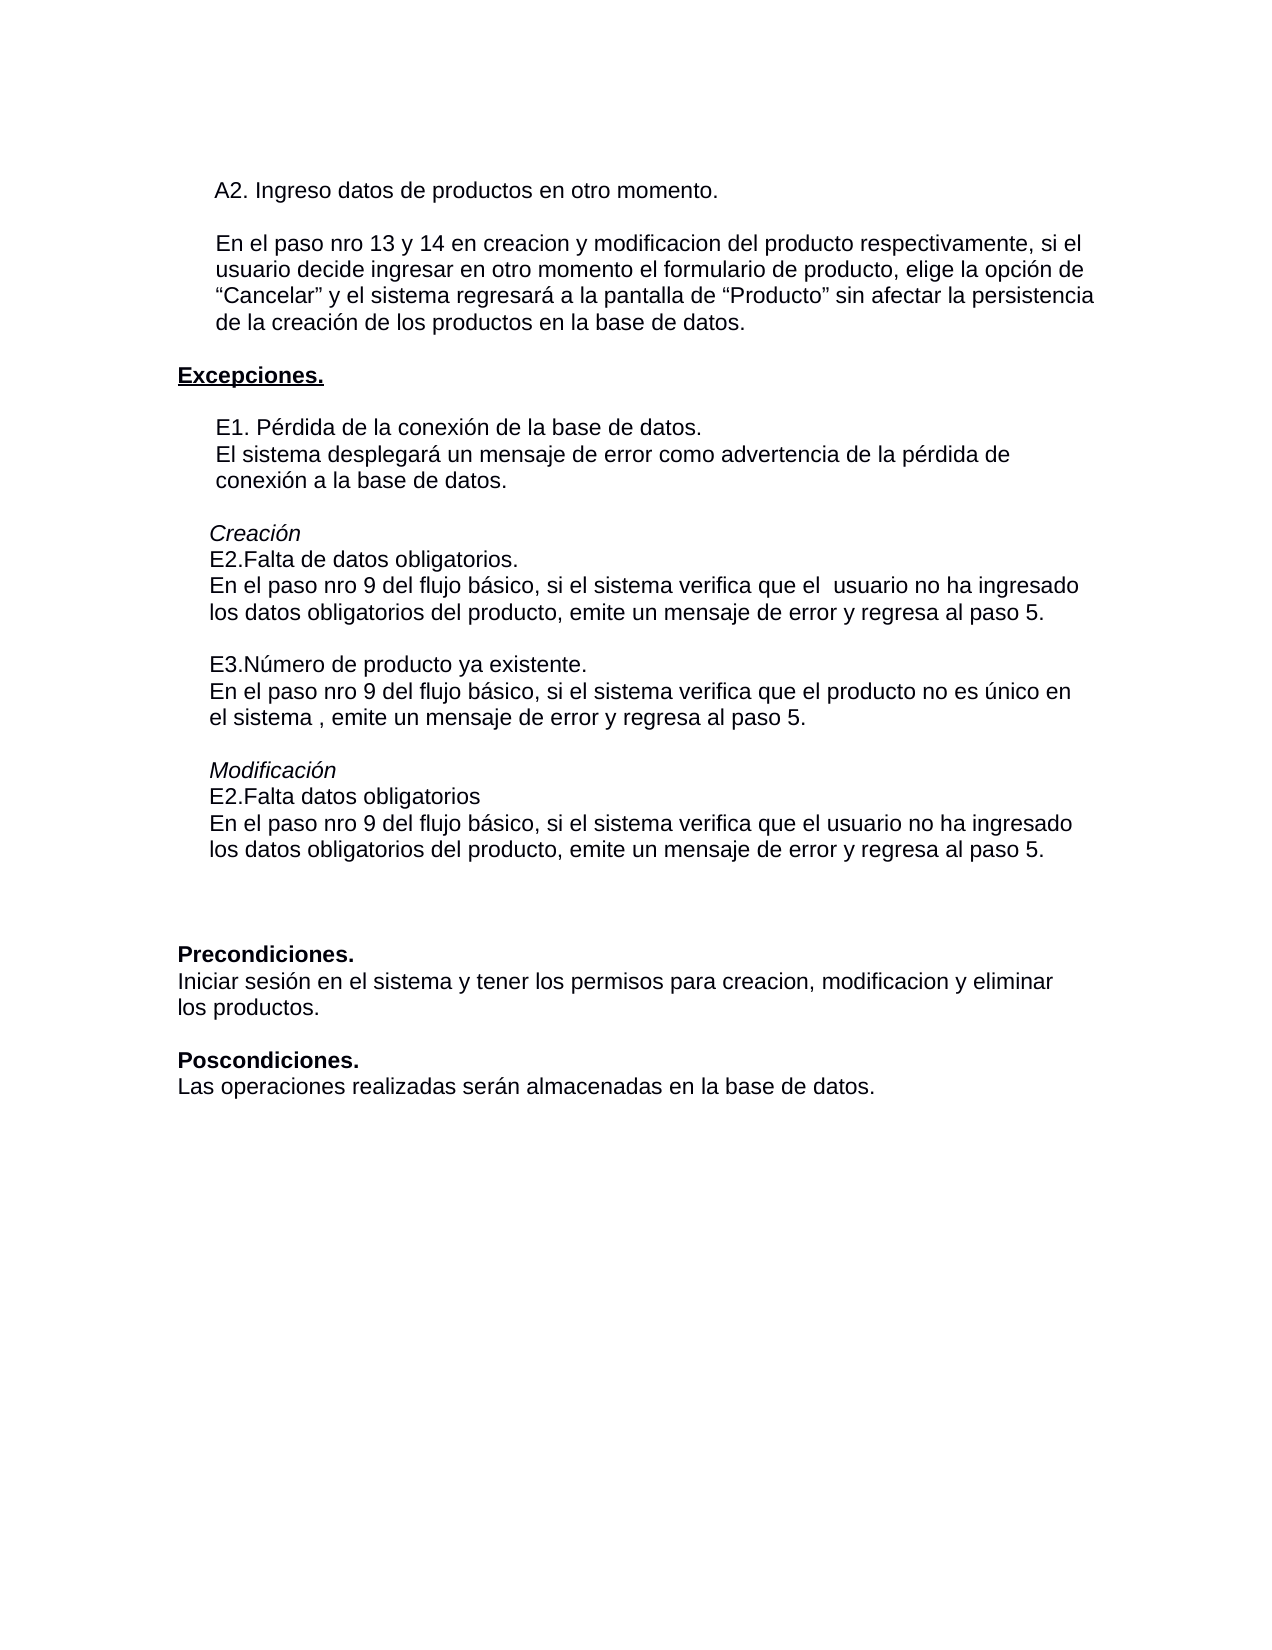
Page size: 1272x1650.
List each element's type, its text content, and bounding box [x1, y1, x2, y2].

text el sistema , emite un mensaje de error y regresa al paso 5. [177, 704, 1095, 731]
text A2. Ingreso datos de productos en otro momento. [177, 177, 1095, 203]
text Modificación [177, 757, 1095, 783]
text Iniciar sesión en el sistema y tener los permisos para creacion, modificacion y eliminar [177, 968, 1095, 994]
text Precondiciones. [177, 941, 1095, 968]
text los datos obligatorios del producto, emite un mensaje de error y regresa al paso 5. [177, 599, 1095, 625]
text E2.Falta de datos obligatorios. [177, 546, 1095, 572]
text Excepciones. [177, 362, 1095, 388]
text En el paso nro 9 del flujo básico, si el sistema verifica que el usuario no ha ingresado [177, 809, 1095, 836]
text “Cancelar” y el sistema regresará a la pantalla de “Producto” sin afectar la persistencia [177, 282, 1095, 309]
text En el paso nro 9 del flujo básico, si el sistema verifica que el producto no es único en [177, 678, 1095, 704]
text E1. Pérdida de la conexión de la base de datos. [177, 414, 1095, 441]
text El sistema desplegará un mensaje de error como advertencia de la pérdida de [177, 441, 1095, 467]
text conexión a la base de datos. [177, 467, 1095, 493]
text E3.Número de producto ya existente. [177, 651, 1095, 678]
text Creación [177, 520, 1095, 546]
text Las operaciones realizadas serán almacenadas en la base de datos. [177, 1073, 1095, 1099]
text los productos. [177, 994, 1095, 1020]
text E2.Falta datos obligatorios [177, 783, 1095, 809]
text los datos obligatorios del producto, emite un mensaje de error y regresa al paso 5. [177, 836, 1095, 862]
text usuario decide ingresar en otro momento el formulario de producto, elige la opción de [177, 256, 1095, 282]
text Poscondiciones. [177, 1047, 1095, 1073]
text de la creación de los productos en la base de datos. [177, 309, 1095, 335]
text En el paso nro 9 del flujo básico, si el sistema verifica que el usuario no ha ingresado [177, 572, 1095, 599]
text En el paso nro 13 y 14 en creacion y modificacion del producto respectivamente, si el [177, 230, 1095, 256]
